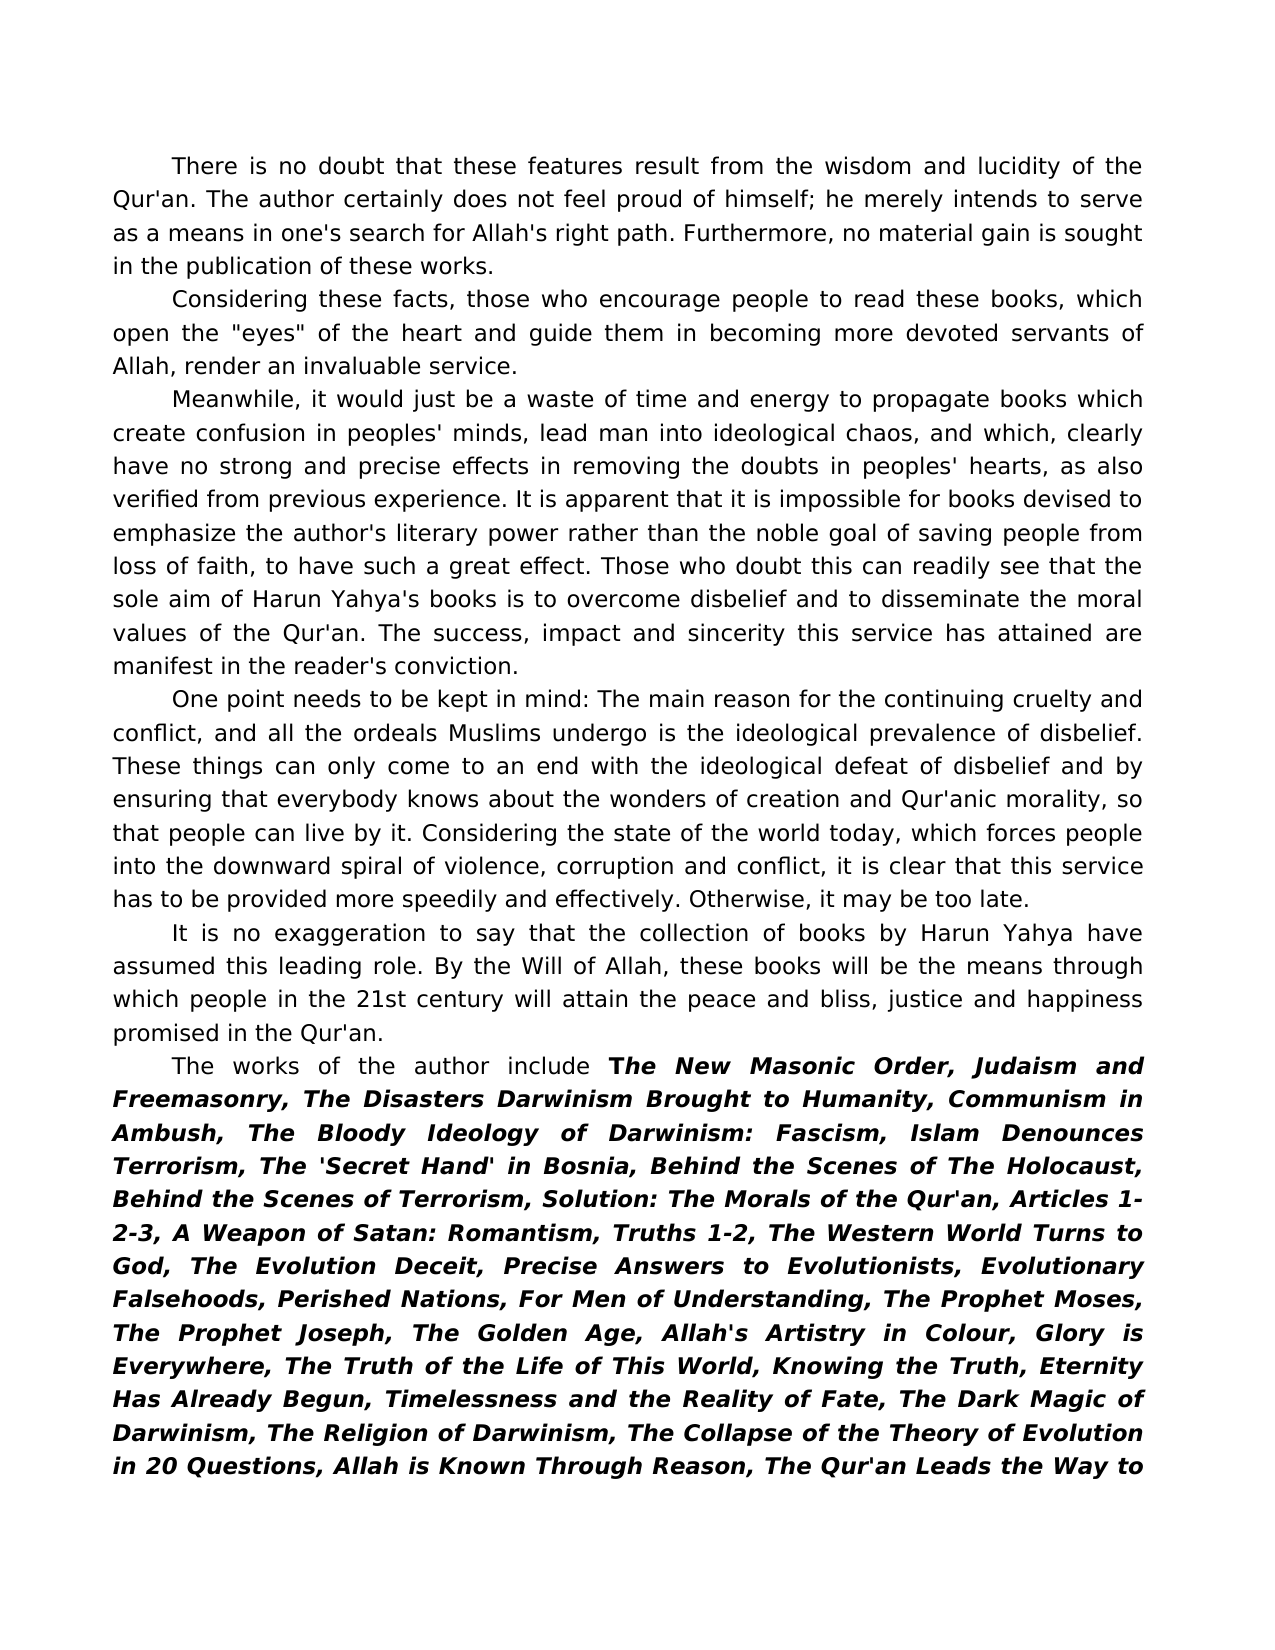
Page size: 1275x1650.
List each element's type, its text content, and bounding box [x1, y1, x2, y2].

text Meanwhile, it would just be a waste of time and energy to propagate books which create confusion in peoples' minds, lead man into ideological chaos, and which, clearly have no strong and precise effects in removing the doubts in peoples' hearts, as also verified from previous experience. It is apparent that it is impossible for books devised to emphasize the author's literary power rather than the noble goal of saving people from loss of faith, to have such a great effect. Those who doubt this can readily see that the sole aim of Harun Yahya's books is to overcome disbelief and to disseminate the moral values of the Qur'an. The success, impact and sincerity this service has attained are manifest in the reader's conviction. [112, 381, 1145, 681]
text One point needs to be kept in mind: The main reason for the continuing cruelty and conflict, and all the ordeals Muslims undergo is the ideological prevalence of disbelief. These things can only come to an end with the ideological defeat of disbelief and by ensuring that everybody knows about the wonders of creation and Qur'anic morality, so that people can live by it. Considering the state of the world today, which forces people into the downward spiral of violence, corruption and conflict, it is clear that this service has to be provided more speedily and effectively. Otherwise, it may be too late. [112, 681, 1145, 914]
text It is no exaggeration to say that the collection of books by Harun Yahya have assumed this leading role. By the Will of Allah, these books will be the means through which people in the 21st century will attain the peace and bliss, justice and happiness promised in the Qur'an. [112, 914, 1145, 1048]
text There is no doubt that these features result from the wisdom and lucidity of the Qur'an. The author certainly does not feel proud of himself; he merely intends to serve as a means in one's search for Allah's right path. Furthermore, no material gain is sought in the publication of these works. [112, 148, 1145, 281]
text The works of the author include The New Masonic Order, Judaism and Freemasonry, The Disasters Darwinism Brought to Humanity, Communism in Ambush, The Bloody Ideology of Darwinism: Fascism, Islam Denounces Terrorism, The 'Secret Hand' in Bosnia, Behind the Scenes of The Holocaust, Behind the Scenes of Terrorism, Solution: The Morals of the Qur'an, Articles 1-2-3, A Weapon of Satan: Romantism, Truths 1-2, The Western World Turns to God, The Evolution Deceit, Precise Answers to Evolutionists, Evolutionary Falsehoods, Perished Nations, For Men of Understanding, The Prophet Moses, The Prophet Joseph, The Golden Age, Allah's Artistry in Colour, Glory is Everywhere, The Truth of the Life of This World, Knowing the Truth, Eternity Has Already Begun, Timelessness and the Reality of Fate, The Dark Magic of Darwinism, The Religion of Darwinism, The Collapse of the Theory of Evolution in 20 Questions, Allah is Known Through Reason, The Qur'an Leads the Way to [112, 1048, 1145, 1481]
text Considering these facts, those who encourage people to read these books, which open the "eyes" of the heart and guide them in becoming more devoted servants of Allah, render an invaluable service. [112, 281, 1145, 381]
